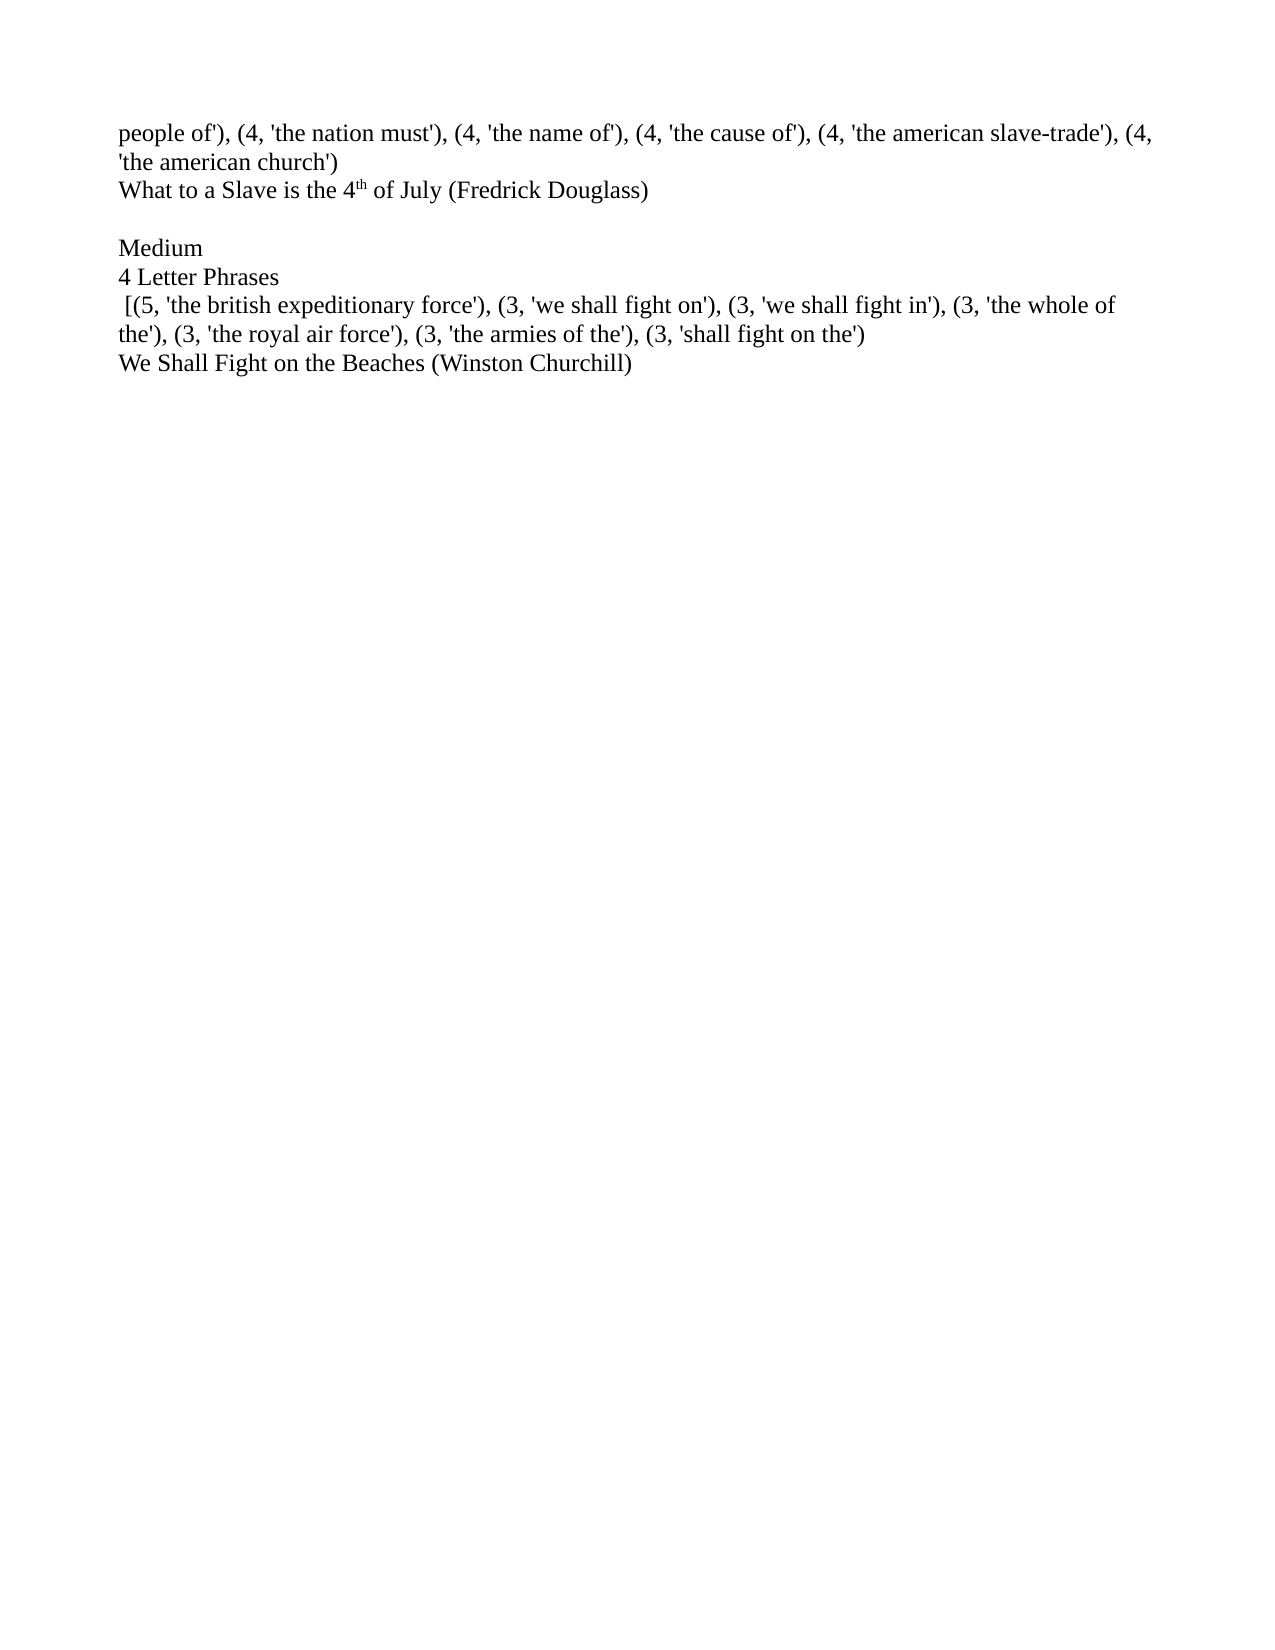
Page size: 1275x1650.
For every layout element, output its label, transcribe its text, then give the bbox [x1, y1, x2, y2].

text people of'), (4, 'the nation must'), (4, 'the name of'), (4, 'the cause of'), (4, 'the american slave-trade'), (4, 'the american church') [118, 118, 1157, 176]
text We Shall Fight on the Beaches (Winston Churchill) [118, 348, 1157, 377]
text Medium [118, 233, 1157, 262]
text 4 Letter Phrases [118, 262, 1157, 291]
text [(5, 'the british expeditionary force'), (3, 'we shall fight on'), (3, 'we shall fight in'), (3, 'the whole of the'), (3, 'the royal air force'), (3, 'the armies of the'), (3, 'shall fight on the') [118, 291, 1157, 348]
text What to a Slave is the 4th of July (Fredrick Douglass) [118, 176, 1157, 204]
